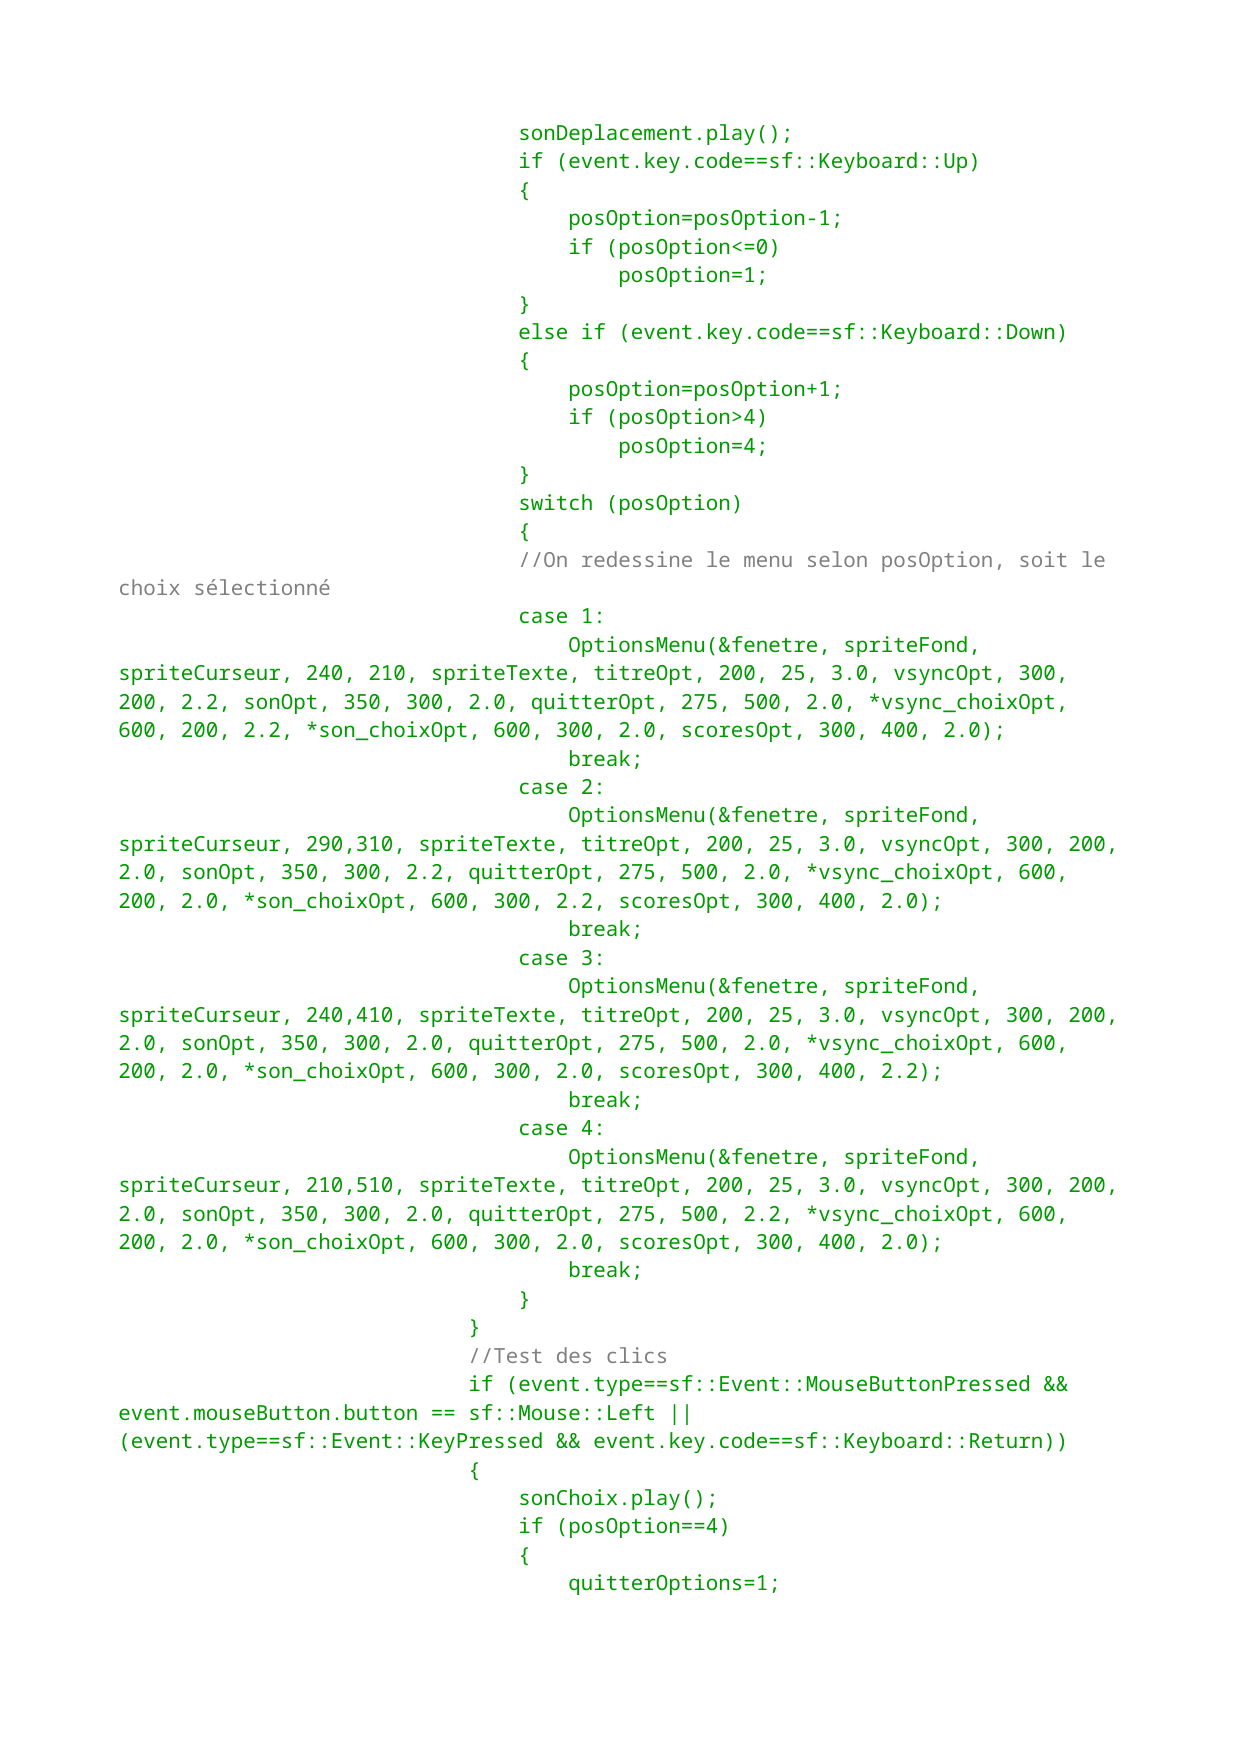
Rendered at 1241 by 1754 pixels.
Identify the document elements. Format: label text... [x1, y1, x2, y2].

text case 1: [118, 602, 1122, 630]
text if (event.key.code==sf::Keyboard::Up) [118, 147, 1122, 175]
text //On redessine le menu selon posOption, soit le choix sélectionné [118, 545, 1122, 602]
text { [118, 1540, 1122, 1568]
text } [118, 289, 1122, 317]
text { [118, 346, 1122, 374]
text case 2: [118, 772, 1122, 801]
text switch (posOption) [118, 488, 1122, 516]
text OptionsMenu(&fenetre, spriteFond, spriteCurseur, 210,510, spriteTexte, titreOpt, 200, 25, 3.0, vsyncOpt, 300, 200, 2.0, sonOpt, 350, 300, 2.0, quitterOpt, 275, 500, 2.2, *vsync_choixOpt, 600, 200, 2.0, *son_choixOpt, 600, 300, 2.0, scoresOpt, 300, 400, 2.0); [118, 1142, 1122, 1256]
text if (posOption<=0) [118, 232, 1122, 260]
text posOption=4; [118, 431, 1122, 459]
text break; [118, 744, 1122, 772]
text if (posOption>4) [118, 402, 1122, 431]
text case 3: [118, 943, 1122, 971]
text { [118, 1455, 1122, 1483]
text sonDeplacement.play(); [118, 118, 1122, 147]
text //Test des clics [118, 1341, 1122, 1369]
text break; [118, 1256, 1122, 1284]
text sonChoix.play(); [118, 1483, 1122, 1512]
text } [118, 1312, 1122, 1341]
text posOption=posOption+1; [118, 374, 1122, 402]
text } [118, 459, 1122, 488]
text OptionsMenu(&fenetre, spriteFond, spriteCurseur, 240,410, spriteTexte, titreOpt, 200, 25, 3.0, vsyncOpt, 300, 200, 2.0, sonOpt, 350, 300, 2.0, quitterOpt, 275, 500, 2.0, *vsync_choixOpt, 600, 200, 2.0, *son_choixOpt, 600, 300, 2.0, scoresOpt, 300, 400, 2.2); [118, 971, 1122, 1085]
text posOption=posOption-1; [118, 203, 1122, 232]
text { [118, 175, 1122, 203]
text OptionsMenu(&fenetre, spriteFond, spriteCurseur, 240, 210, spriteTexte, titreOpt, 200, 25, 3.0, vsyncOpt, 300, 200, 2.2, sonOpt, 350, 300, 2.0, quitterOpt, 275, 500, 2.0, *vsync_choixOpt, 600, 200, 2.2, *son_choixOpt, 600, 300, 2.0, scoresOpt, 300, 400, 2.0); [118, 630, 1122, 744]
text OptionsMenu(&fenetre, spriteFond, spriteCurseur, 290,310, spriteTexte, titreOpt, 200, 25, 3.0, vsyncOpt, 300, 200, 2.0, sonOpt, 350, 300, 2.2, quitterOpt, 275, 500, 2.0, *vsync_choixOpt, 600, 200, 2.0, *son_choixOpt, 600, 300, 2.2, scoresOpt, 300, 400, 2.0); [118, 801, 1122, 914]
text break; [118, 1085, 1122, 1113]
text } [118, 1284, 1122, 1312]
text if (posOption==4) [118, 1512, 1122, 1540]
text posOption=1; [118, 260, 1122, 289]
text break; [118, 914, 1122, 943]
text case 4: [118, 1113, 1122, 1142]
text quitterOptions=1; [118, 1568, 1122, 1597]
text if (event.type==sf::Event::MouseButtonPressed && event.mouseButton.button == sf::Mouse::Left || (event.type==sf::Event::KeyPressed && event.key.code==sf::Keyboard::Return)) [118, 1369, 1122, 1455]
text else if (event.key.code==sf::Keyboard::Down) [118, 317, 1122, 346]
text { [118, 516, 1122, 545]
